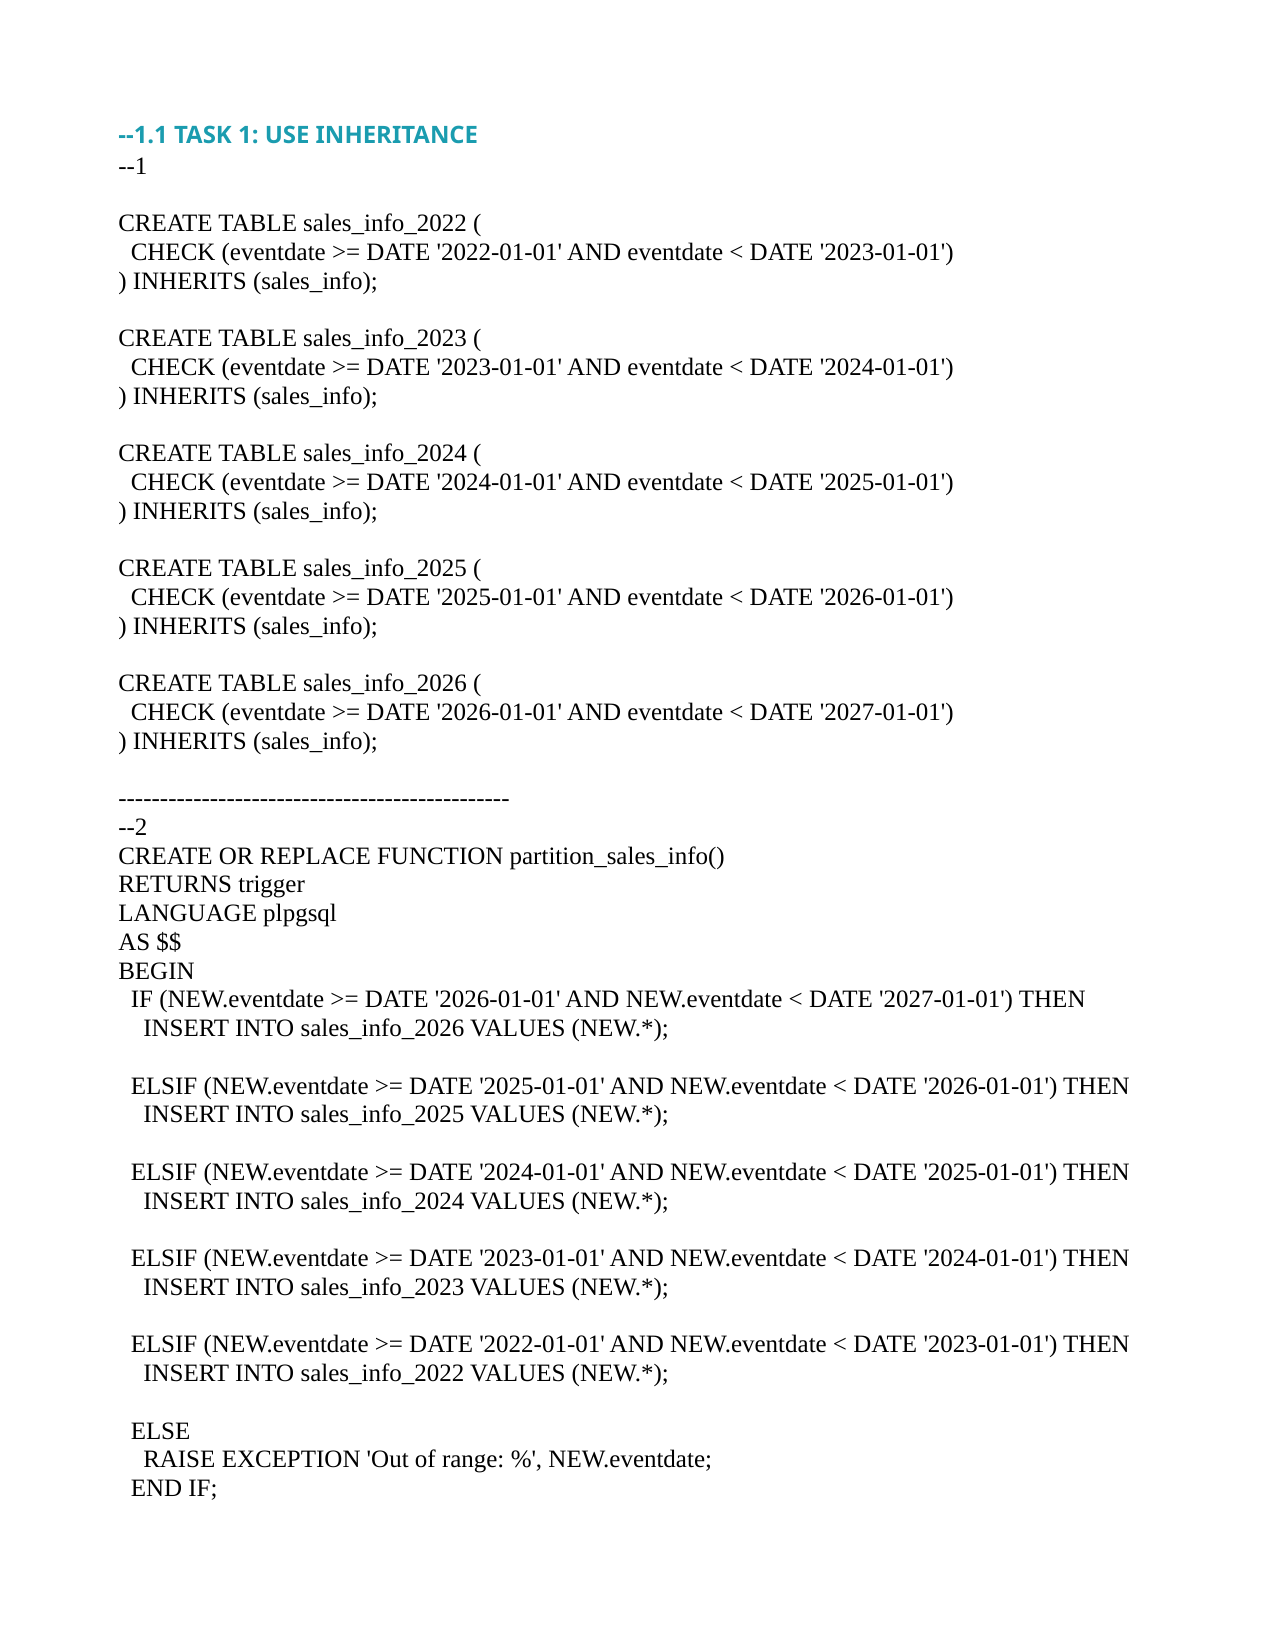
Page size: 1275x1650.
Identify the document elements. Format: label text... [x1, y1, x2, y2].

text CHECK (eventdate >= DATE '2026-01-01' AND eventdate < DATE '2027-01-01') [118, 697, 1157, 726]
text INSERT INTO sales_info_2026 VALUES (NEW.*); [118, 1013, 1157, 1042]
text CHECK (eventdate >= DATE '2024-01-01' AND eventdate < DATE '2025-01-01') [118, 467, 1157, 496]
text INSERT INTO sales_info_2024 VALUES (NEW.*); [118, 1186, 1157, 1214]
text CHECK (eventdate >= DATE '2025-01-01' AND eventdate < DATE '2026-01-01') [118, 582, 1157, 611]
text CHECK (eventdate >= DATE '2023-01-01' AND eventdate < DATE '2024-01-01') [118, 352, 1157, 381]
text CREATE OR REPLACE FUNCTION partition_sales_info() [118, 841, 1157, 869]
text RETURNS trigger [118, 869, 1157, 898]
text CREATE TABLE sales_info_2023 ( [118, 323, 1157, 352]
text CREATE TABLE sales_info_2026 ( [118, 668, 1157, 697]
text END IF; [118, 1473, 1157, 1502]
text CHECK (eventdate >= DATE '2022-01-01' AND eventdate < DATE '2023-01-01') [118, 237, 1157, 266]
text ) INHERITS (sales_info); [118, 266, 1157, 294]
text --1.1 TASK 1: USE INHERITANCE [118, 118, 1157, 151]
text INSERT INTO sales_info_2023 VALUES (NEW.*); [118, 1272, 1157, 1301]
text INSERT INTO sales_info_2022 VALUES (NEW.*); [118, 1358, 1157, 1387]
text ELSIF (NEW.eventdate >= DATE '2023-01-01' AND NEW.eventdate < DATE '2024-01-01') THEN [118, 1243, 1157, 1272]
text CREATE TABLE sales_info_2022 ( [118, 208, 1157, 237]
text ) INHERITS (sales_info); [118, 381, 1157, 409]
text --1 [118, 151, 1157, 179]
text IF (NEW.eventdate >= DATE '2026-01-01' AND NEW.eventdate < DATE '2027-01-01') THEN [118, 984, 1157, 1013]
text ELSE [118, 1416, 1157, 1444]
text ELSIF (NEW.eventdate >= DATE '2022-01-01' AND NEW.eventdate < DATE '2023-01-01') THEN [118, 1329, 1157, 1358]
text ) INHERITS (sales_info); [118, 611, 1157, 639]
text AS $$ [118, 927, 1157, 956]
text INSERT INTO sales_info_2025 VALUES (NEW.*); [118, 1099, 1157, 1128]
text LANGUAGE plpgsql [118, 898, 1157, 927]
text CREATE TABLE sales_info_2025 ( [118, 553, 1157, 582]
text RAISE EXCEPTION 'Out of range: %', NEW.eventdate; [118, 1444, 1157, 1473]
text ELSIF (NEW.eventdate >= DATE '2024-01-01' AND NEW.eventdate < DATE '2025-01-01') THEN [118, 1157, 1157, 1186]
text --2 [118, 812, 1157, 841]
text ) INHERITS (sales_info); [118, 496, 1157, 524]
text ----------------------------------------------- [118, 783, 1157, 812]
text BEGIN [118, 956, 1157, 984]
text CREATE TABLE sales_info_2024 ( [118, 438, 1157, 467]
text ELSIF (NEW.eventdate >= DATE '2025-01-01' AND NEW.eventdate < DATE '2026-01-01') THEN [118, 1071, 1157, 1099]
text ) INHERITS (sales_info); [118, 726, 1157, 754]
